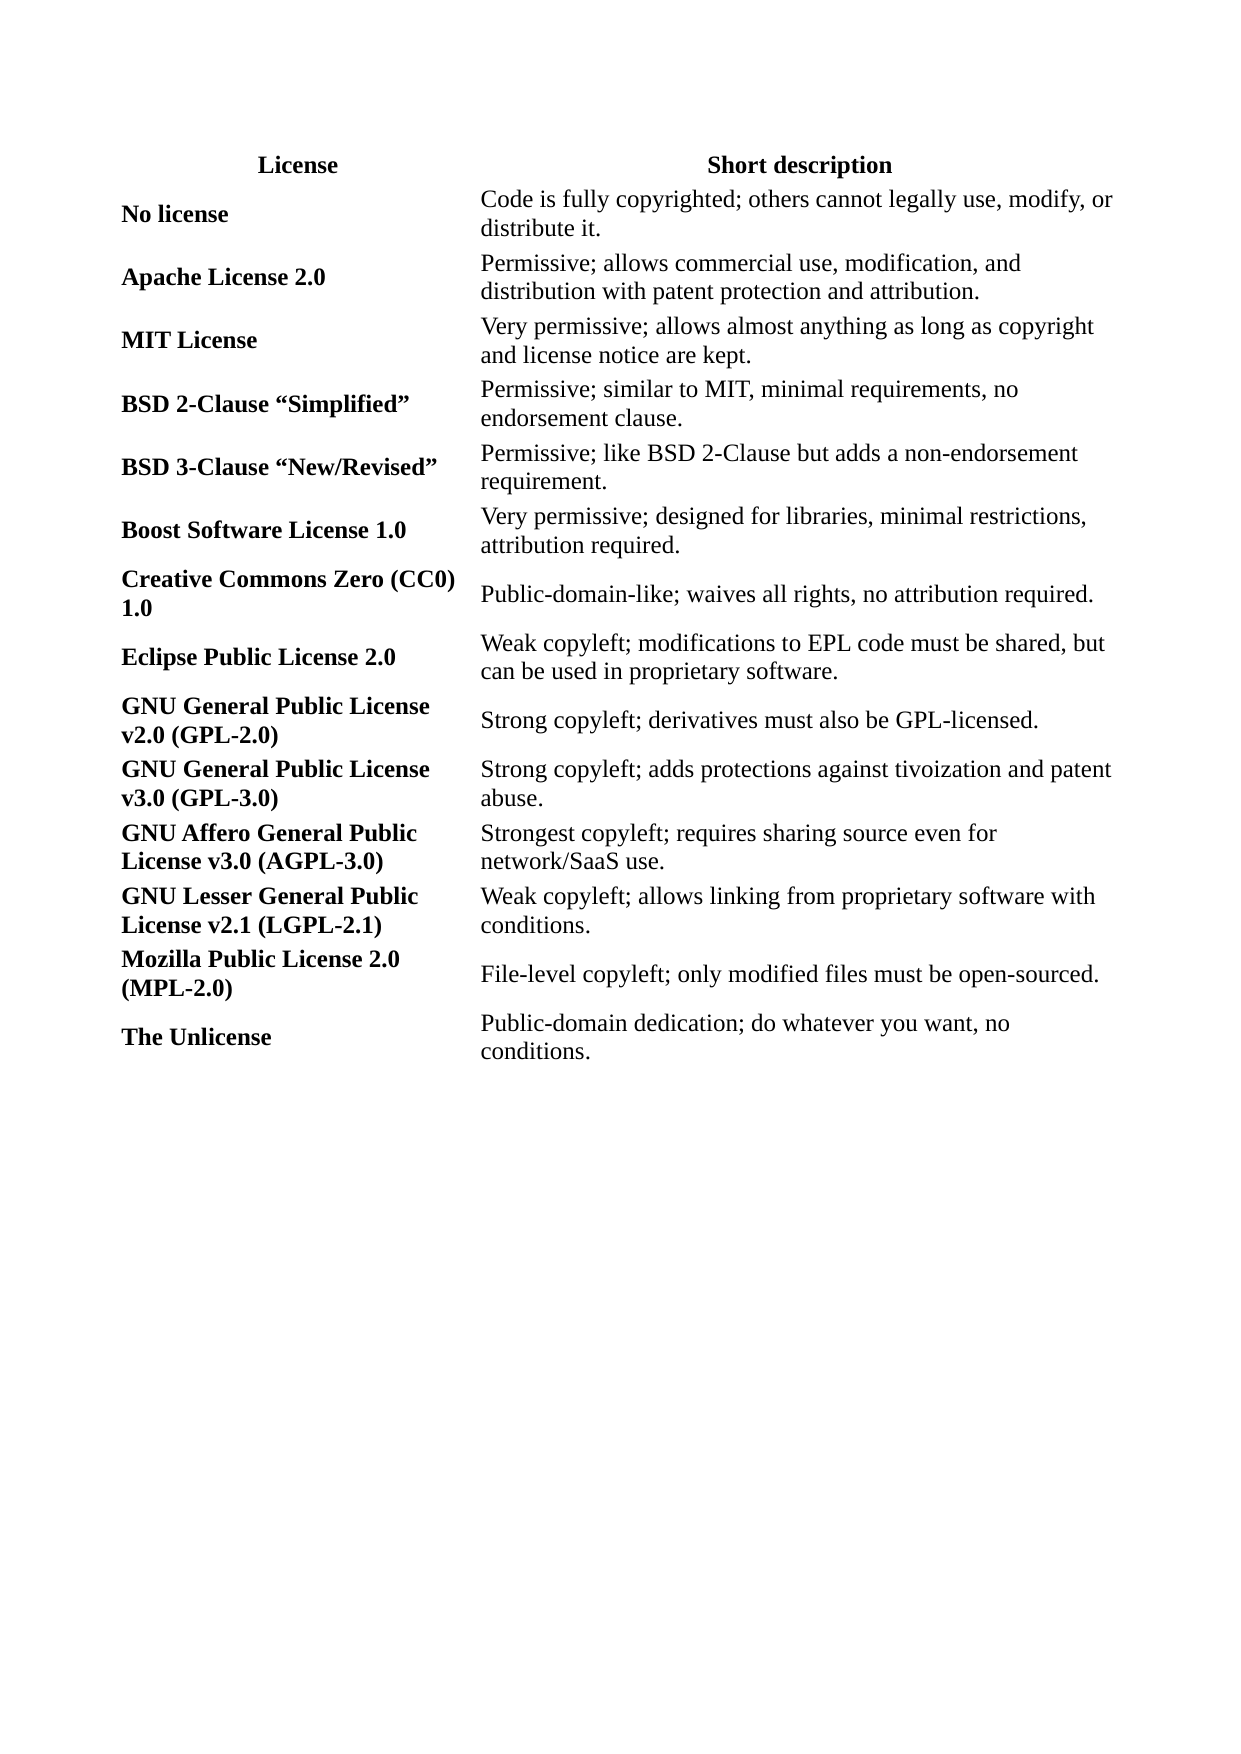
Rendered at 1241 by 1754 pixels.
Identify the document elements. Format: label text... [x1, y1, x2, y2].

table_cell GNU General Public License v3.0 (GPL-3.0) [118, 751, 477, 815]
table_cell Eclipse Public License 2.0 [118, 625, 477, 688]
table_cell Code is fully copyrighted; others cannot legally use, modify, or distribute it. [478, 181, 1122, 245]
table_header License [118, 147, 477, 181]
table_cell File-level copyleft; only modified files must be open-sourced. [478, 941, 1122, 1005]
table_cell Mozilla Public License 2.0 (MPL-2.0) [118, 941, 477, 1005]
table_cell Public-domain dedication; do whatever you want, no conditions. [478, 1005, 1122, 1068]
table_cell Weak copyleft; allows linking from proprietary software with conditions. [478, 878, 1122, 941]
table_cell GNU General Public License v2.0 (GPL-2.0) [118, 688, 477, 751]
table_cell GNU Affero General Public License v3.0 (AGPL-3.0) [118, 815, 477, 878]
table_header Short description [478, 147, 1122, 181]
table_cell Permissive; allows commercial use, modification, and distribution with patent protection and attribution. [478, 245, 1122, 308]
table_cell Very permissive; designed for libraries, minimal restrictions, attribution required. [478, 498, 1122, 561]
table_cell Strongest copyleft; requires sharing source even for network/SaaS use. [478, 815, 1122, 878]
table_cell Weak copyleft; modifications to EPL code must be shared, but can be used in proprietary software. [478, 625, 1122, 688]
table_cell No license [118, 181, 477, 245]
table_cell Boost Software License 1.0 [118, 498, 477, 561]
table_cell Strong copyleft; derivatives must also be GPL-licensed. [478, 688, 1122, 751]
table_cell BSD 2-Clause “Simplified” [118, 371, 477, 435]
table_cell Very permissive; allows almost anything as long as copyright and license notice are kept. [478, 308, 1122, 371]
table_cell The Unlicense [118, 1005, 477, 1068]
table_cell Permissive; similar to MIT, minimal requirements, no endorsement clause. [478, 371, 1122, 435]
table_cell MIT License [118, 308, 477, 371]
table_cell Public-domain-like; waives all rights, no attribution required. [478, 561, 1122, 625]
table_cell Strong copyleft; adds protections against tivoization and patent abuse. [478, 751, 1122, 815]
table_cell GNU Lesser General Public License v2.1 (LGPL-2.1) [118, 878, 477, 941]
table_cell Creative Commons Zero (CC0) 1.0 [118, 561, 477, 625]
table_cell Permissive; like BSD 2-Clause but adds a non-endorsement requirement. [478, 435, 1122, 498]
table_cell BSD 3-Clause “New/Revised” [118, 435, 477, 498]
table_cell Apache License 2.0 [118, 245, 477, 308]
